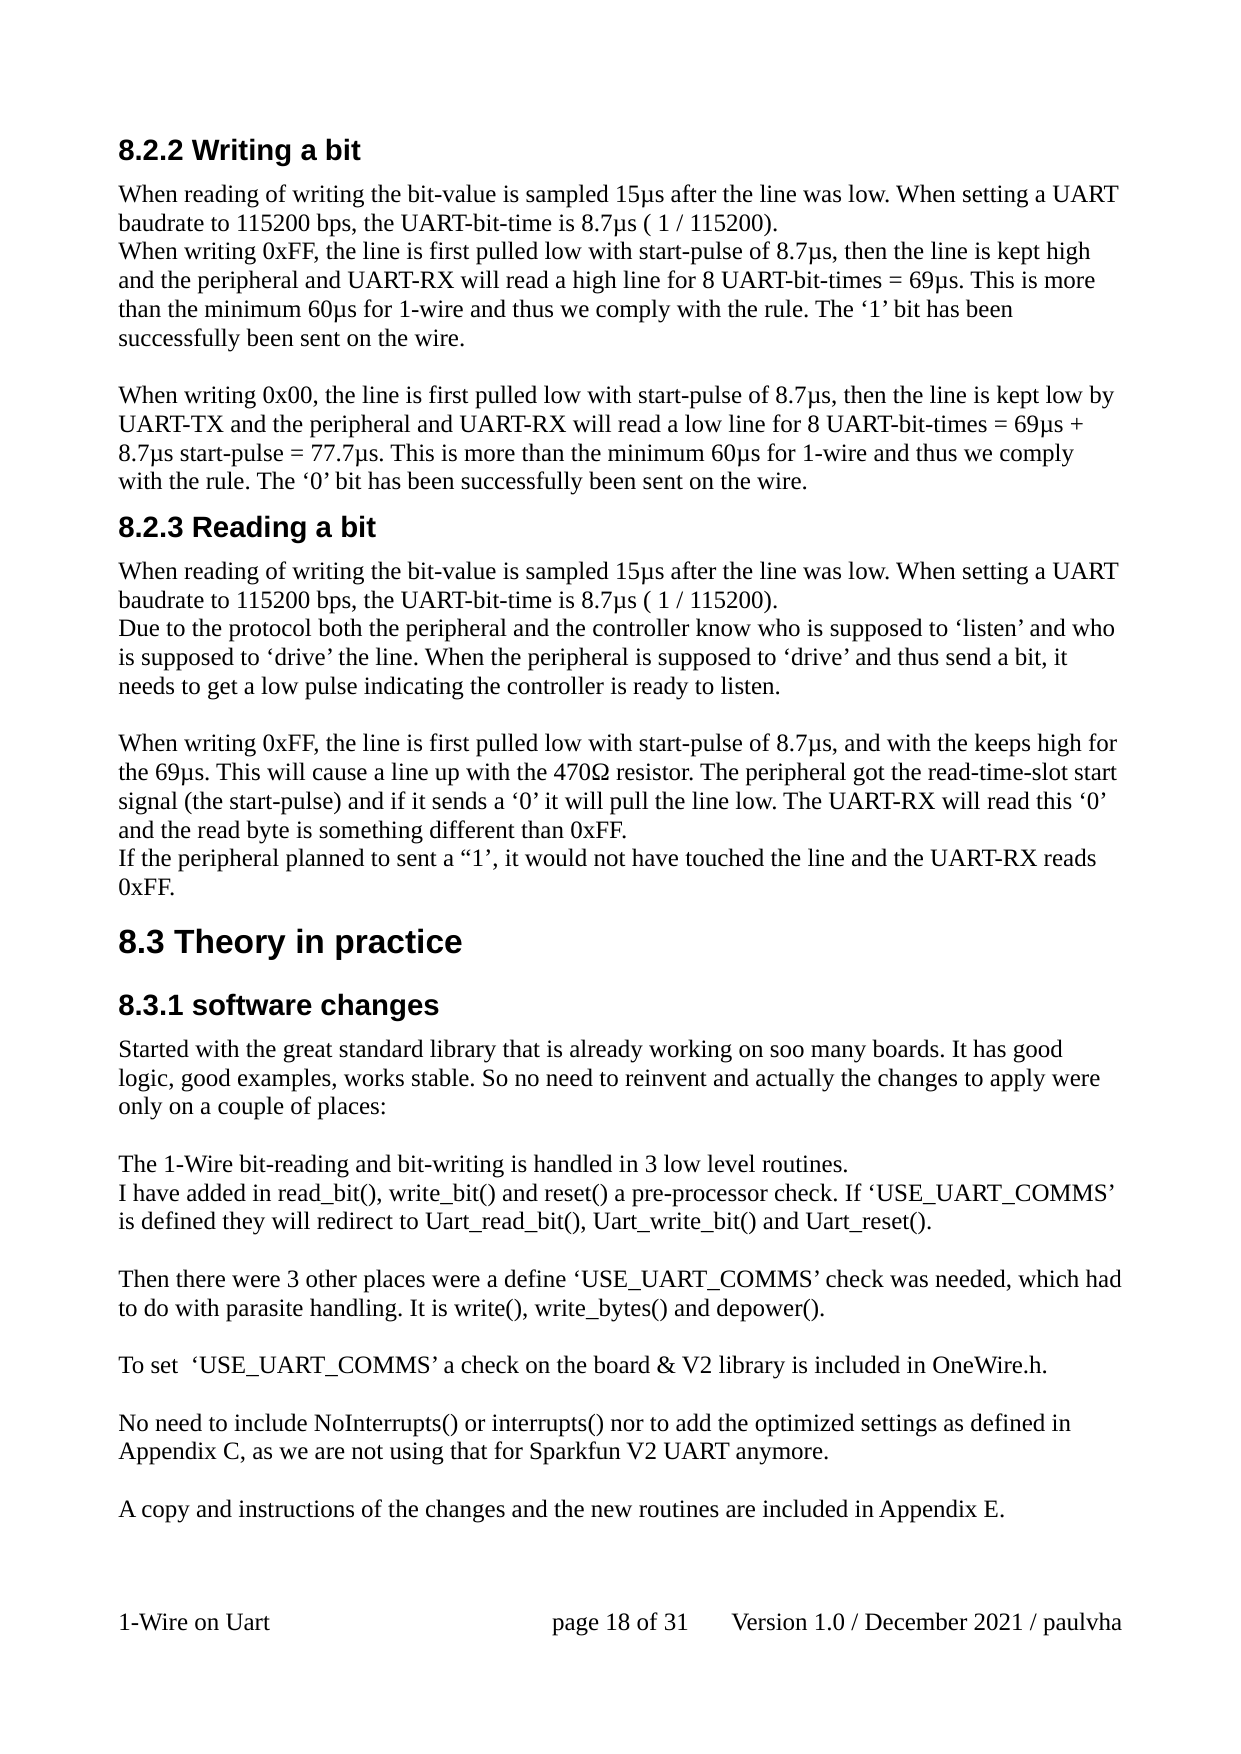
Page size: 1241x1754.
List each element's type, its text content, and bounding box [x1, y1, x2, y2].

text When writing 0x00, the line is first pulled low with start-pulse of 8.7µs, then the line is kept low by UART-TX and the peripheral and UART-RX will read a low line for 8 UART-bit-times = 69µs + 8.7µs start-pulse = 77.7µs. This is more than the minimum 60µs for 1-wire and thus we comply with the rule. The ‘0’ bit has been successfully been sent on the wire. [118, 380, 1122, 495]
text I have added in read_bit(), write_bit() and reset() a pre-processor check. If ‘USE_UART_COMMS’ is defined they will redirect to Uart_read_bit(), Uart_write_bit() and Uart_reset(). [118, 1178, 1122, 1235]
subtitle 8.3 Theory in practice [118, 922, 1122, 961]
text When reading of writing the bit-value is sampled 15µs after the line was low. When setting a UART baudrate to 115200 bps, the UART-bit-time is 8.7µs ( 1 / 115200). [118, 179, 1122, 236]
text When reading of writing the bit-value is sampled 15µs after the line was low. When setting a UART baudrate to 115200 bps, the UART-bit-time is 8.7µs ( 1 / 115200). [118, 556, 1122, 613]
text Then there were 3 other places were a define ‘USE_UART_COMMS’ check was needed, which had to do with parasite handling. It is write(), write_bytes() and depower(). [118, 1264, 1122, 1321]
text No need to include NoInterrupts() or interrupts() nor to add the optimized settings as defined in Appendix C, as we are not using that for Sparkfun V2 UART anymore. [118, 1408, 1122, 1465]
text Started with the great standard library that is already working on soo many boards. It has good logic, good examples, works stable. So no need to reinvent and actually the changes to apply were only on a couple of places: [118, 1034, 1122, 1120]
text The 1-Wire bit-reading and bit-writing is handled in 3 low level routines. [118, 1149, 1122, 1178]
subtitle 8.2.3 Reading a bit [118, 510, 1122, 543]
text If the peripheral planned to sent a “1’, it would not have touched the line and the UART-RX reads 0xFF. [118, 843, 1122, 901]
text When writing 0xFF, the line is first pulled low with start-pulse of 8.7µs, then the line is kept high and the peripheral and UART-RX will read a high line for 8 UART-bit-times = 69µs. This is more than the minimum 60µs for 1-wire and thus we comply with the rule. The ‘1’ bit has been successfully been sent on the wire. [118, 236, 1122, 351]
subtitle 8.2.2 Writing a bit [118, 133, 1122, 166]
text A copy and instructions of the changes and the new routines are included in Appendix E. [118, 1494, 1122, 1523]
subtitle 8.3.1 software changes [118, 988, 1122, 1021]
text Due to the protocol both the peripheral and the controller know who is supposed to ‘listen’ and who is supposed to ‘drive’ the line. When the peripheral is supposed to ‘drive’ and thus send a bit, it needs to get a low pulse indicating the controller is ready to listen. [118, 613, 1122, 700]
text To set ‘USE_UART_COMMS’ a check on the board & V2 library is included in OneWire.h. [118, 1350, 1122, 1379]
text When writing 0xFF, the line is first pulled low with start-pulse of 8.7µs, and with the keeps high for the 69µs. This will cause a line up with the 470Ω resistor. The peripheral got the read-time-slot start signal (the start-pulse) and if it sends a ‘0’ it will pull the line low. The UART-RX will read this ‘0’ and the read byte is something different than 0xFF. [118, 728, 1122, 843]
